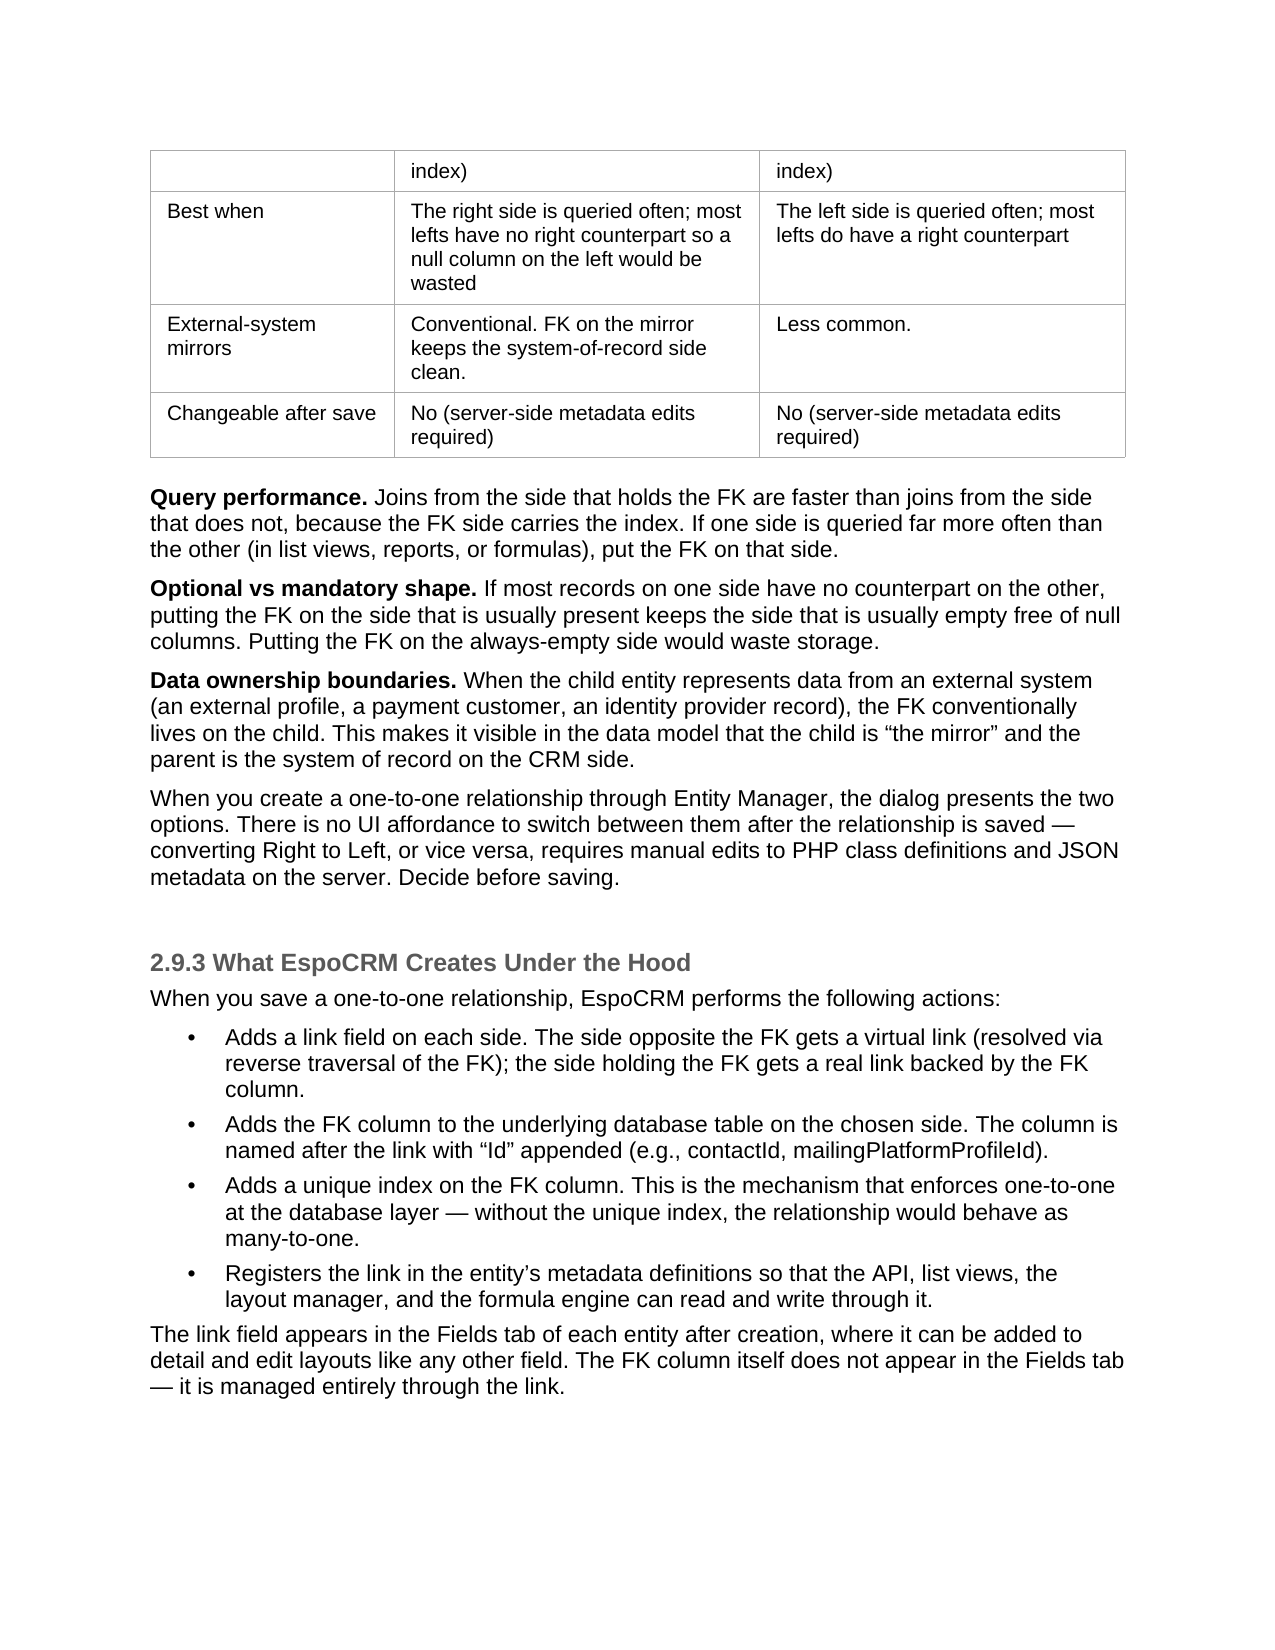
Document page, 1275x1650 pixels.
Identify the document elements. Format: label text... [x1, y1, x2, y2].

table_cell No (server-side metadata edits required) [760, 393, 1125, 457]
table_cell External-system mirrors [151, 305, 394, 392]
table_cell [151, 151, 394, 191]
table_cell Best when [151, 192, 394, 303]
table_cell The left side is queried often; most lefts do have a right counterpart [760, 192, 1125, 303]
text Query performance. Joins from the side that holds the FK are faster than joins from the side that does not, because the FK side carries the index. If one side is queried far more often than the other (in list views, reports, or formulas), put the FK on that side. [150, 484, 1125, 563]
list Registers the link in the entity’s metadata definitions so that the API, list views, the layout manager, and the formula engine can read and write through it. [187, 1259, 1125, 1312]
list Adds the FK column to the underlying database table on the chosen side. The column is named after the link with “Id” appended (e.g., contactId, mailingPlatformProfileId). [187, 1111, 1125, 1164]
table_cell No (server-side metadata edits required) [395, 393, 759, 457]
text When you create a one-to-one relationship through Entity Manager, the dialog presents the two options. There is no UI affordance to switch between them after the relationship is saved — converting Right to Left, or vice versa, requires manual edits to PHP class definitions and JSON metadata on the server. Decide before saving. [150, 785, 1125, 890]
table_cell Less common. [760, 305, 1125, 392]
list Adds a link field on each side. The side opposite the FK gets a virtual link (resolved via reverse traversal of the FK); the side holding the FK gets a real link backed by the FK column. [187, 1024, 1125, 1103]
table_cell Changeable after save [151, 393, 394, 457]
text When you save a one-to-one relationship, EspoCRM performs the following actions: [150, 985, 1125, 1011]
subtitle 2.9.3 What EspoCRM Creates Under the Hood [150, 948, 1125, 976]
table_cell index) [395, 151, 759, 191]
table_cell The right side is queried often; most lefts have no right counterpart so a null column on the left would be wasted [395, 192, 759, 303]
text Data ownership boundaries. When the child entity represents data from an external system (an external profile, a payment customer, an identity provider record), the FK conventionally lives on the child. This makes it visible in the data model that the child is “the mirror” and the parent is the system of record on the CRM side. [150, 667, 1125, 772]
text Optional vs mandatory shape. If most records on one side have no counterpart on the other, putting the FK on the side that is usually present keeps the side that is usually empty free of null columns. Putting the FK on the always-empty side would waste storage. [150, 575, 1125, 654]
text The link field appears in the Fields tab of each entity after creation, where it can be added to detail and edit layouts like any other field. The FK column itself does not appear in the Fields tab — it is managed entirely through the link. [150, 1321, 1125, 1399]
table_cell Conventional. FK on the mirror keeps the system-of-record side clean. [395, 305, 759, 392]
list Adds a unique index on the FK column. This is the mechanism that enforces one-to-one at the database layer — without the unique index, the relationship would behave as many-to-one. [187, 1172, 1125, 1251]
table_cell index) [760, 151, 1125, 191]
